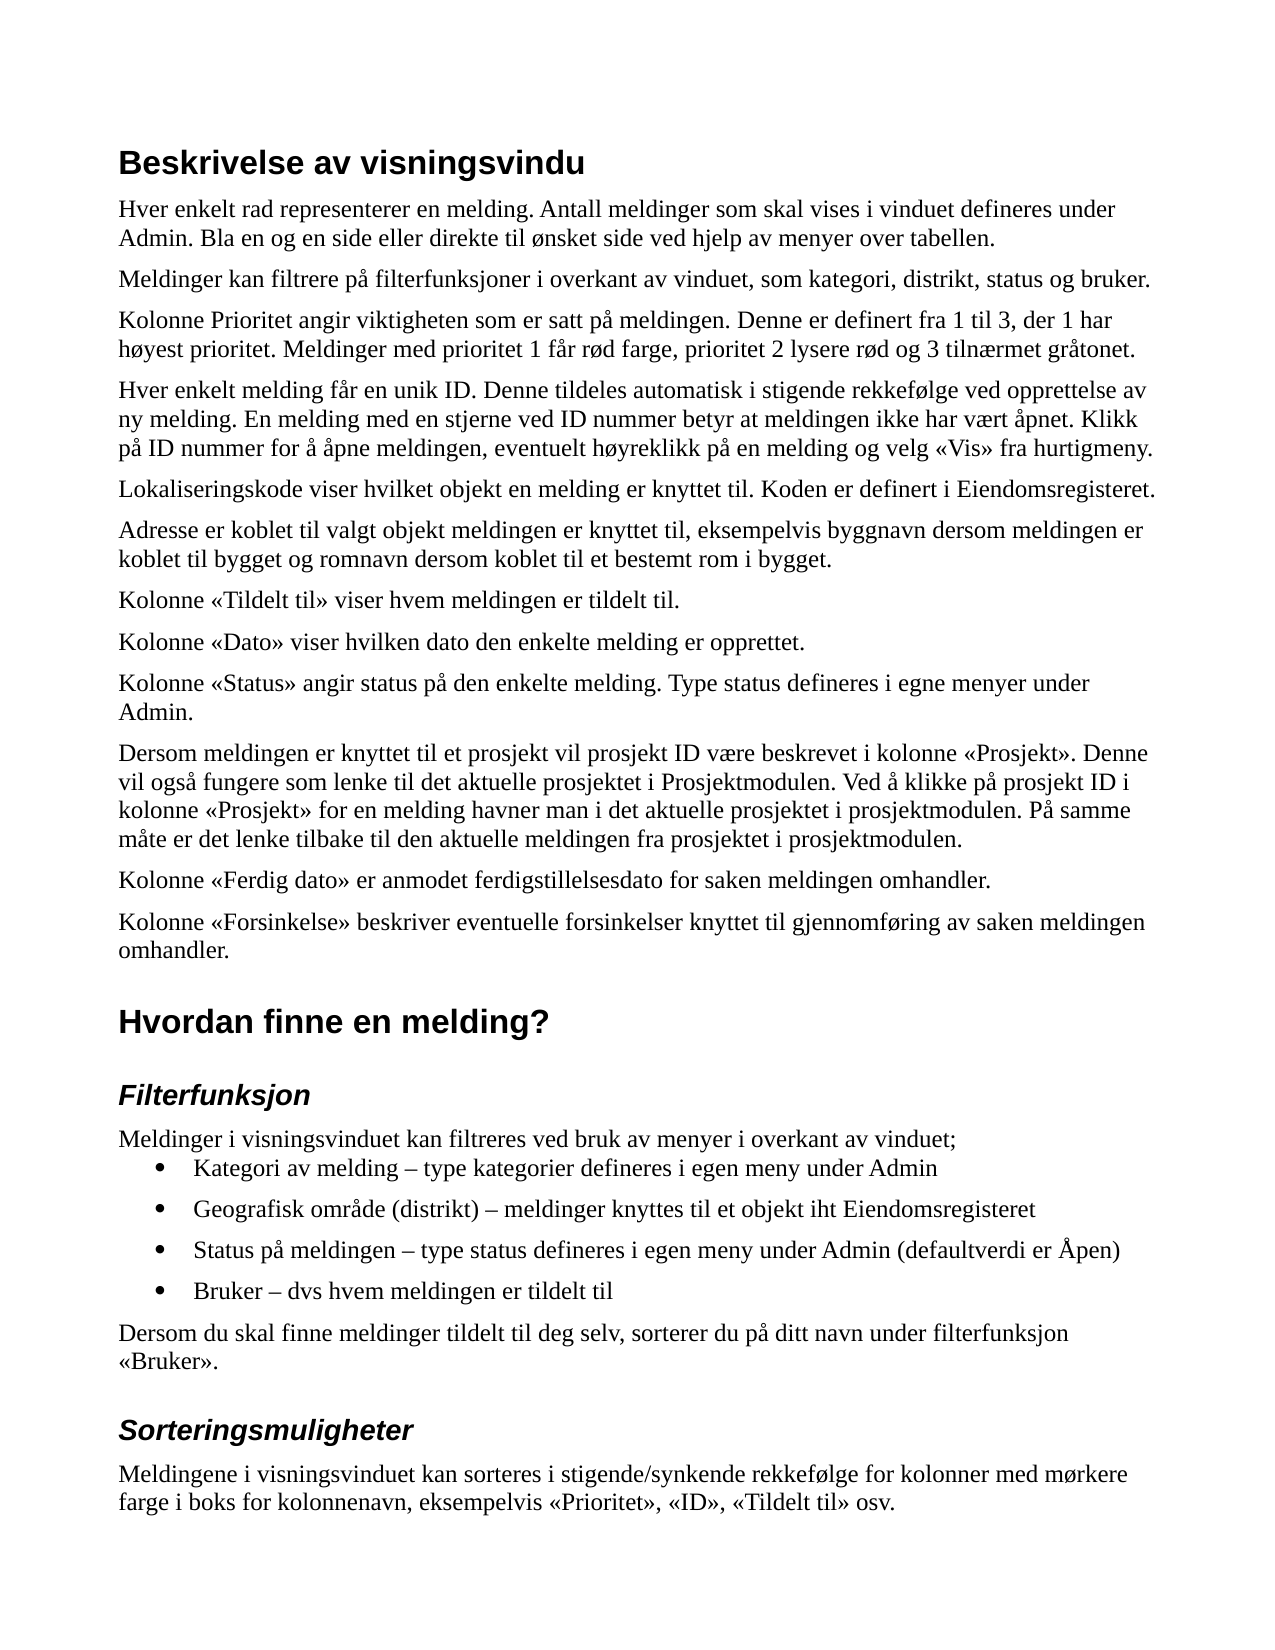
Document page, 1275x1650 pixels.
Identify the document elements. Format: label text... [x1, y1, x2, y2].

text Kolonne «Tildelt til» viser hvem meldingen er tildelt til. [118, 586, 1157, 614]
text Kolonne «Status» angir status på den enkelte melding. Type status defineres i egne menyer under Admin. [118, 668, 1157, 726]
list Status på meldingen – type status defineres i egen meny under Admin (defaultverdi er Åpen) [156, 1235, 1157, 1264]
subtitle Filterfunksjon [118, 1078, 1157, 1111]
text Hver enkelt melding får en unik ID. Denne tildeles automatisk i stigende rekkefølge ved opprettelse av ny melding. En melding med en stjerne ved ID nummer betyr at meldingen ikke har vært åpnet. Klikk på ID nummer for å åpne meldingen, eventuelt høyreklikk på en melding og velg «Vis» fra hurtigmeny. [118, 376, 1157, 462]
text Meldinger kan filtrere på filterfunksjoner i overkant av vinduet, som kategori, distrikt, status og bruker. [118, 264, 1157, 293]
text Kolonne «Dato» viser hvilken dato den enkelte melding er opprettet. [118, 627, 1157, 656]
subtitle Hvordan finne en melding? [118, 1002, 1157, 1040]
text Dersom meldingen er knyttet til et prosjekt vil prosjekt ID være beskrevet i kolonne «Prosjekt». Denne vil også fungere som lenke til det aktuelle prosjektet i Prosjektmodulen. Ved å klikke på prosjekt ID i kolonne «Prosjekt» for en melding havner man i det aktuelle prosjektet i prosjektmodulen. På samme måte er det lenke tilbake til den aktuelle meldingen fra prosjektet i prosjektmodulen. [118, 738, 1157, 853]
text Kolonne «Forsinkelse» beskriver eventuelle forsinkelser knyttet til gjennomføring av saken meldingen omhandler. [118, 907, 1157, 964]
subtitle Sorteringsmuligheter [118, 1413, 1157, 1446]
text Dersom du skal finne meldinger tildelt til deg selv, sorterer du på ditt navn under filterfunksjon «Bruker». [118, 1318, 1157, 1375]
text Adresse er koblet til valgt objekt meldingen er knyttet til, eksempelvis byggnavn dersom meldingen er koblet til bygget og romnavn dersom koblet til et bestemt rom i bygget. [118, 516, 1157, 573]
text Meldingene i visningsvinduet kan sorteres i stigende/synkende rekkefølge for kolonner med mørkere farge i boks for kolonnenavn, eksempelvis «Prioritet», «ID», «Tildelt til» osv. [118, 1459, 1157, 1516]
list Bruker – dvs hvem meldingen er tildelt til [156, 1276, 1157, 1305]
list Kategori av melding – type kategorier defineres i egen meny under Admin [156, 1153, 1157, 1181]
text Kolonne «Ferdig dato» er anmodet ferdigstillelsesdato for saken meldingen omhandler. [118, 866, 1157, 894]
list Geografisk område (distrikt) – meldinger knyttes til et objekt iht Eiendomsregisteret [156, 1194, 1157, 1223]
text Hver enkelt rad representerer en melding. Antall meldinger som skal vises i vinduet defineres under Admin. Bla en og en side eller direkte til ønsket side ved hjelp av menyer over tabellen. [118, 194, 1157, 252]
text Lokaliseringskode viser hvilket objekt en melding er knyttet til. Koden er definert i Eiendomsregisteret. [118, 474, 1157, 503]
text Kolonne Prioritet angir viktigheten som er satt på meldingen. Denne er definert fra 1 til 3, der 1 har høyest prioritet. Meldinger med prioritet 1 får rød farge, prioritet 2 lysere rød og 3 tilnærmet gråtonet. [118, 306, 1157, 363]
subtitle Beskrivelse av visningsvindu [118, 143, 1157, 182]
text Meldinger i visningsvinduet kan filtreres ved bruk av menyer i overkant av vinduet; [118, 1124, 1157, 1153]
